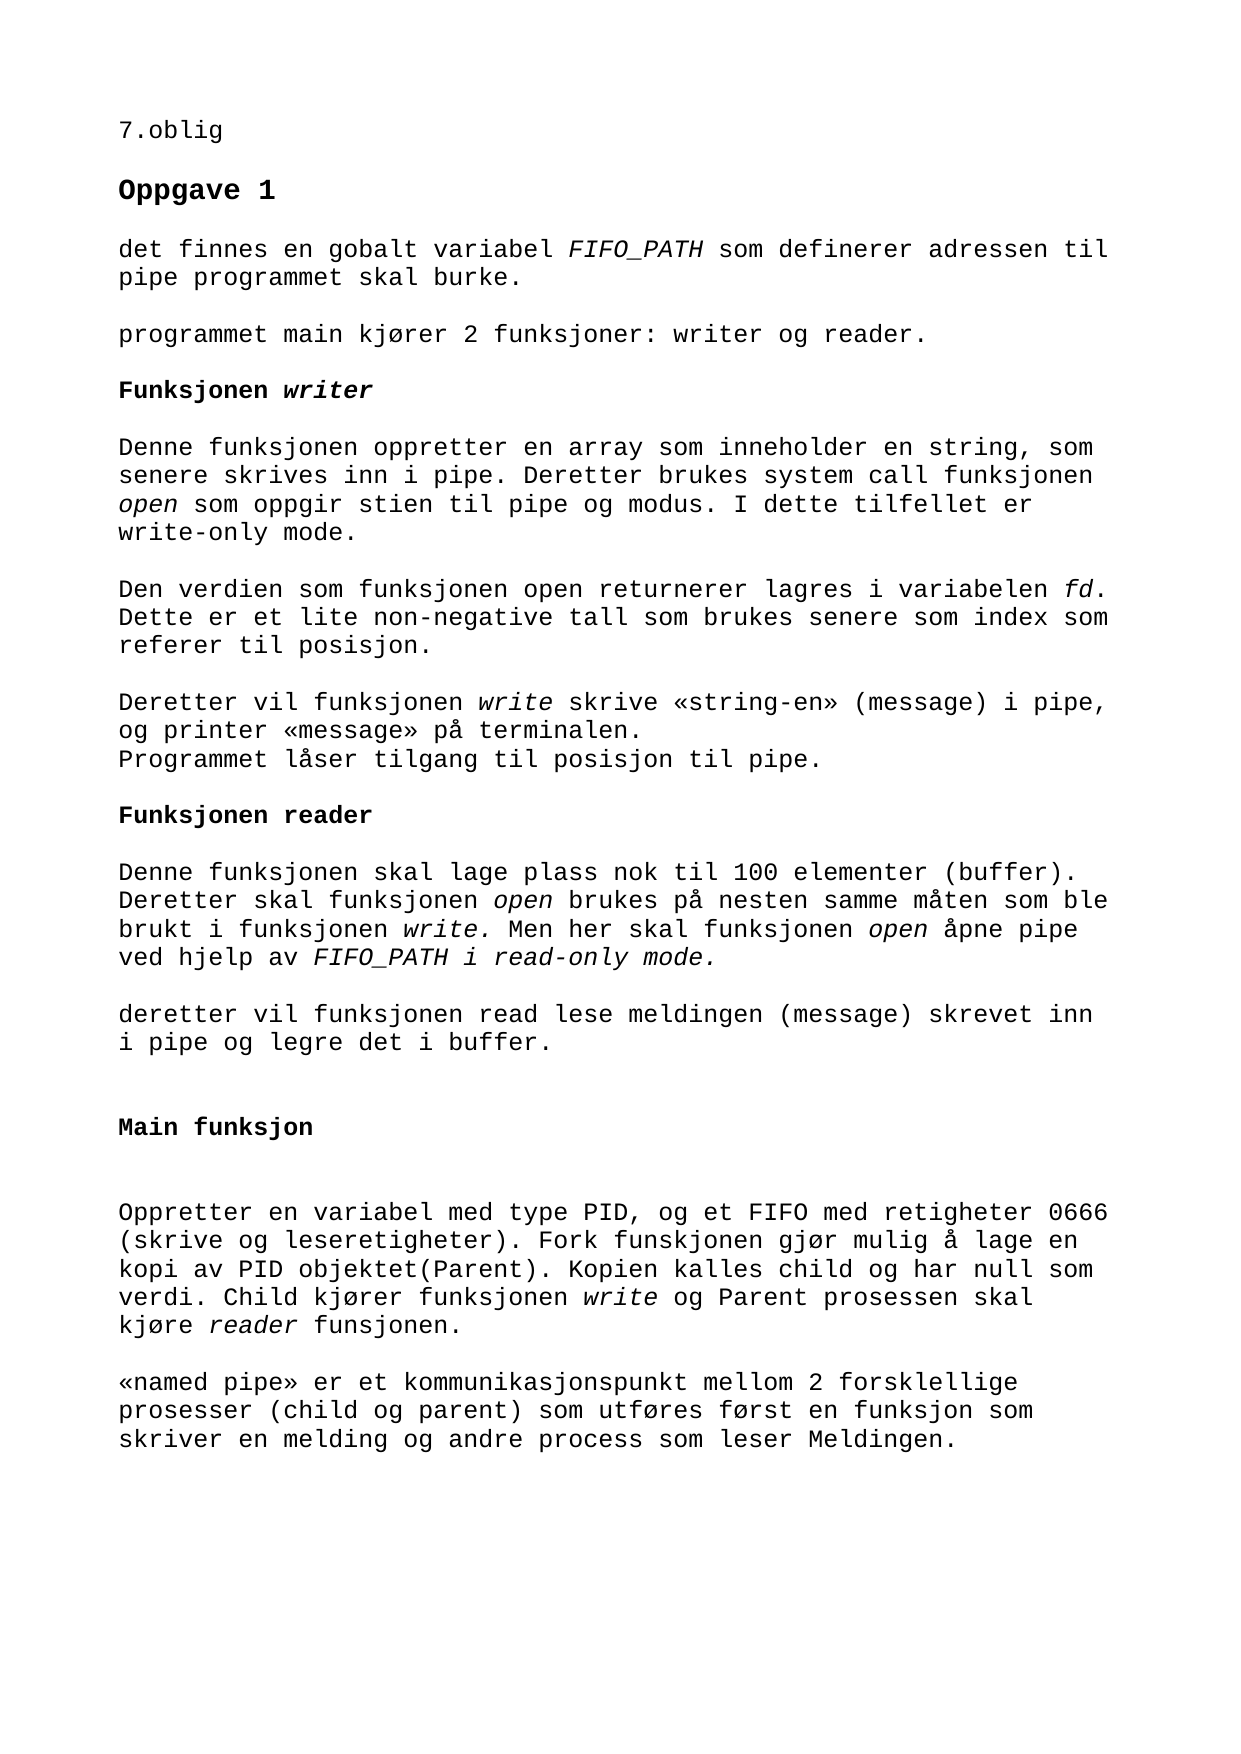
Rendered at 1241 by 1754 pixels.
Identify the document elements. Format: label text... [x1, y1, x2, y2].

text deretter vil funksjonen read lese meldingen (message) skrevet inn i pipe og legre det i buffer. [118, 1001, 1122, 1058]
text Oppgave 1 [118, 175, 1122, 208]
text Deretter skal funksjonen open brukes på nesten samme måten som ble brukt i funksjonen write. Men her skal funksjonen open åpne pipe ved hjelp av FIFO_PATH i read-only mode. [118, 888, 1122, 973]
text Deretter vil funksjonen write skrive «string-en» (message) i pipe, og printer «message» på terminalen. [118, 689, 1122, 746]
text Funksjonen writer [118, 378, 1122, 406]
text Denne funksjonen oppretter en array som inneholder en string, som senere skrives inn i pipe. Deretter brukes system call funksjonen open som oppgir stien til pipe og modus. I dette tilfellet er write-only mode. [118, 434, 1122, 548]
text Denne funksjonen skal lage plass nok til 100 elementer (buffer). [118, 859, 1122, 888]
text Funksjonen reader [118, 803, 1122, 831]
text Den verdien som funksjonen open returnerer lagres i variabelen fd. [118, 576, 1122, 604]
text Dette er et lite non-negative tall som brukes senere som index som referer til posisjon. [118, 604, 1122, 661]
text «named pipe» er et kommunikasjonspunkt mellom 2 forsklellige prosesser (child og parent) som utføres først en funksjon som skriver en melding og andre process som leser Meldingen. [118, 1369, 1122, 1454]
text programmet main kjører 2 funksjoner: writer og reader. [118, 321, 1122, 349]
text 7.oblig [118, 118, 1122, 146]
text Programmet låser tilgang til posisjon til pipe. [118, 746, 1122, 774]
text det finnes en gobalt variabel FIFO_PATH som definerer adressen til pipe programmet skal burke. [118, 236, 1122, 293]
text Main funksjon [118, 1114, 1122, 1143]
text Oppretter en variabel med type PID, og et FIFO med retigheter 0666 (skrive og leseretigheter). Fork funskjonen gjør mulig å lage en kopi av PID objektet(Parent). Kopien kalles child og har null som verdi. Child kjører funksjonen write og Parent prosessen skal kjøre reader funsjonen. [118, 1199, 1122, 1341]
